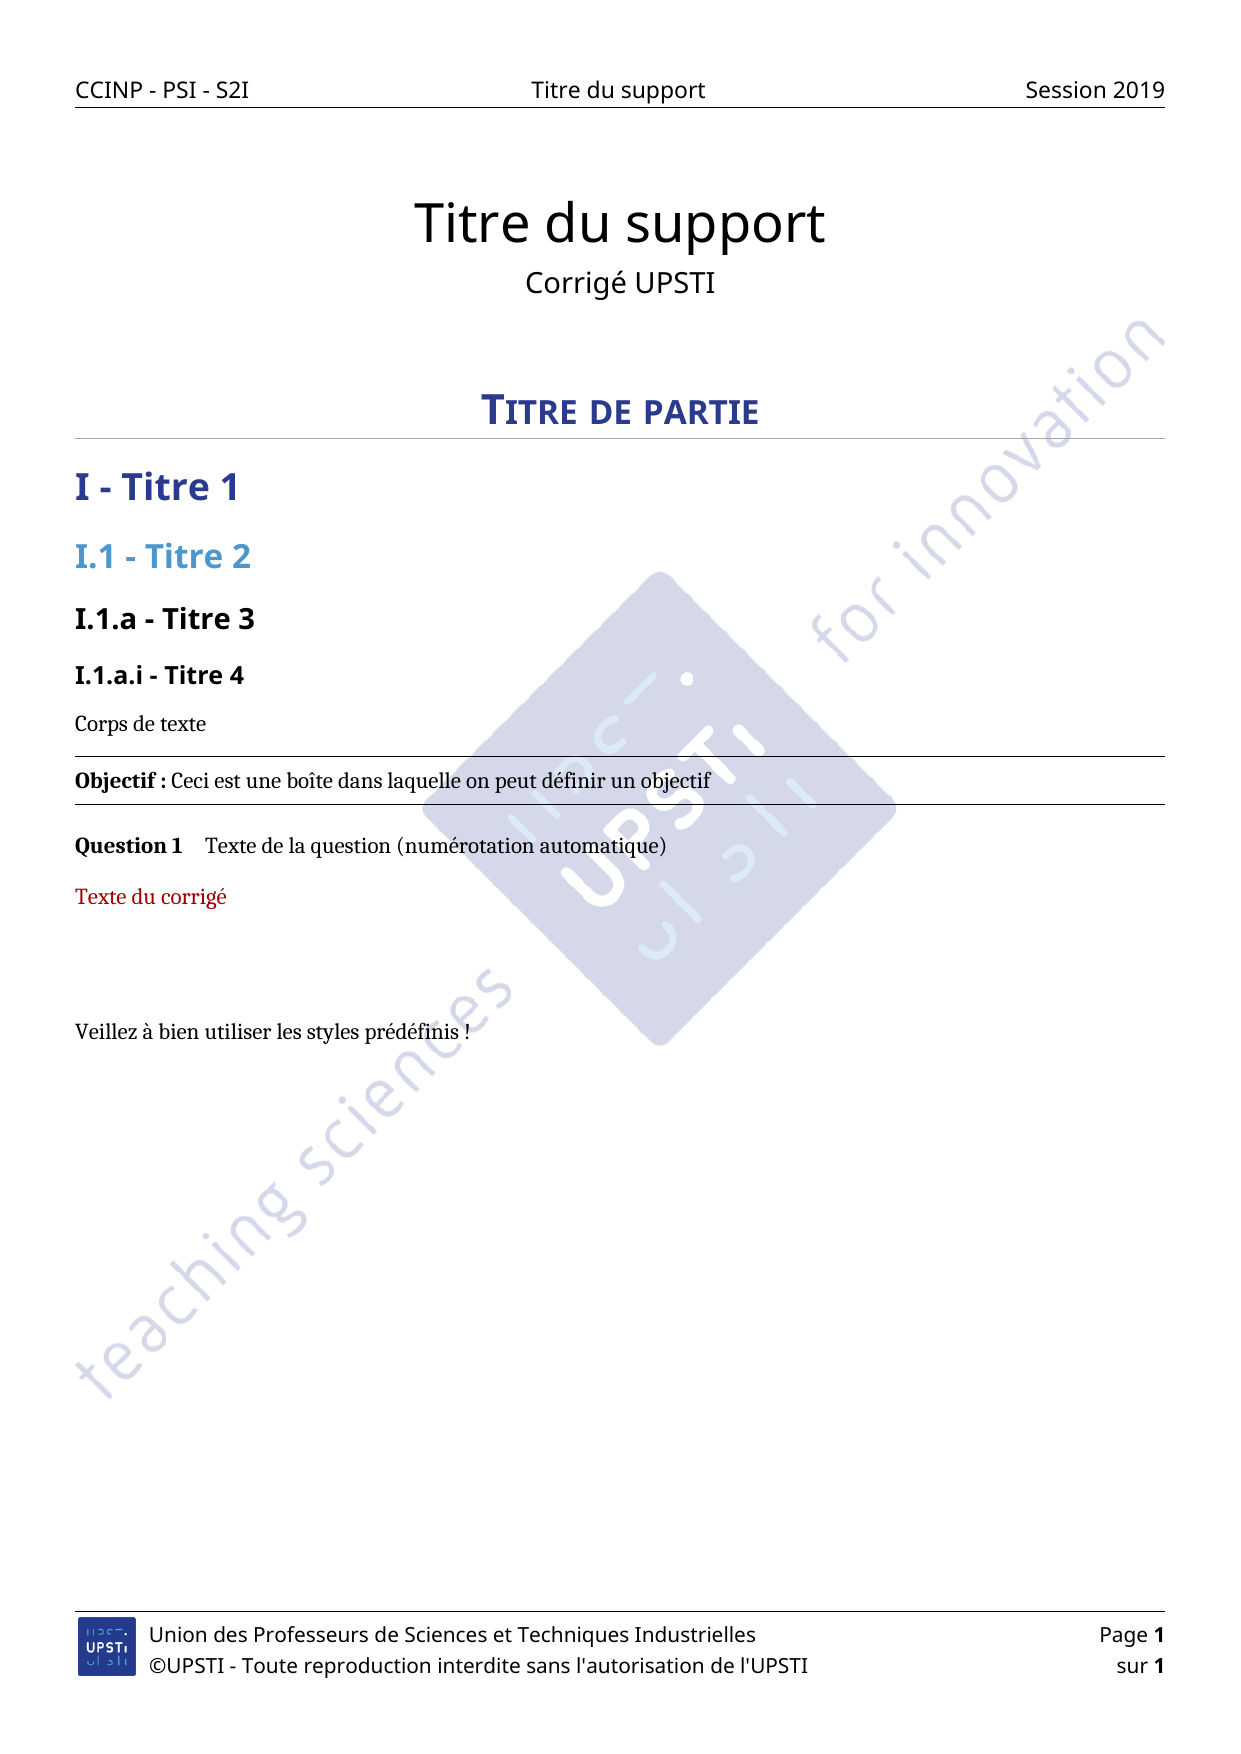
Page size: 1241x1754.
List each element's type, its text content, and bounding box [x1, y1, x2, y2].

picture [75, 512, 1165, 532]
title Titre de partie [75, 380, 1165, 438]
subtitle Titre 1 [75, 461, 1165, 512]
subtitle Titre 2 [75, 532, 1165, 578]
picture [75, 638, 1165, 658]
subtitle Titre 4 [75, 658, 1165, 692]
text Titre du support Corrigé UPSTI [75, 185, 1165, 302]
picture [75, 1046, 1165, 1400]
list Texte de la question (numérotation automatique) [75, 832, 1165, 859]
text Veillez à bien utiliser les styles prédéfinis ! [75, 1019, 1165, 1046]
subtitle Titre 3 [75, 598, 1165, 638]
picture [75, 319, 1165, 380]
picture [75, 439, 1165, 461]
picture [75, 578, 1165, 598]
text Texte du corrigé [75, 884, 1165, 910]
picture [75, 737, 1165, 756]
picture [75, 692, 1165, 711]
picture [75, 1612, 138, 1683]
picture [75, 859, 1165, 884]
text Objectif : Ceci est une boîte dans laquelle on peut définir un objectif [75, 757, 1165, 804]
text Corps de texte [75, 711, 1165, 737]
picture [75, 910, 1165, 1019]
picture [75, 805, 1165, 832]
